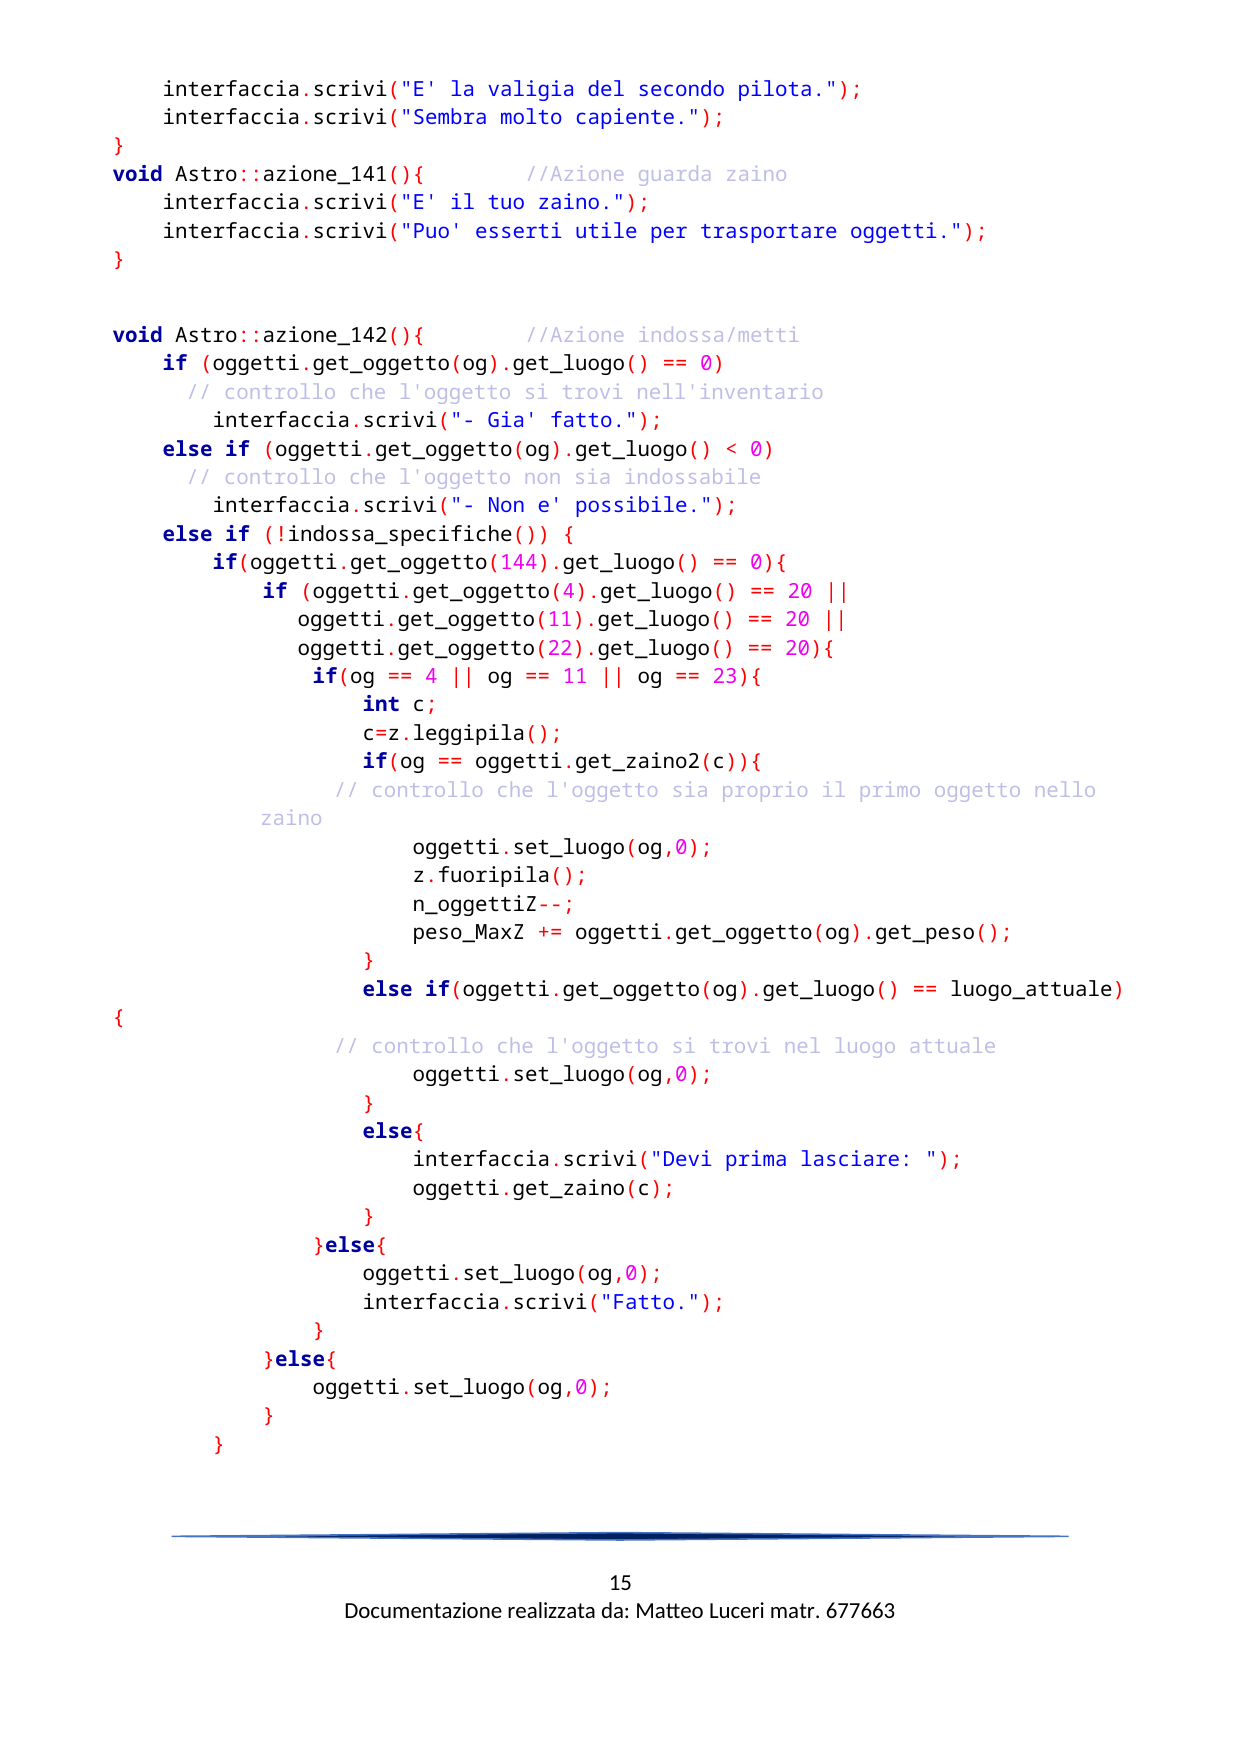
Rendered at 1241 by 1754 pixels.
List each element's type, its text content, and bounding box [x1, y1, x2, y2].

text if(og == oggetti.get_zaino2(c)){ [112, 746, 1128, 775]
text peso_MaxZ += oggetti.get_oggetto(og).get_peso(); [112, 917, 1128, 946]
text void Astro::azione_142(){ //Azione indossa/metti [112, 320, 1128, 348]
text else{ [112, 1116, 1128, 1144]
text } [112, 1201, 1128, 1230]
text } [112, 1401, 1128, 1429]
text } [112, 1429, 1128, 1457]
text else if (!indossa_specifiche()) { [112, 519, 1128, 547]
text else if (oggetti.get_oggetto(og).get_luogo() < 0) [112, 434, 1128, 462]
text if (oggetti.get_oggetto(og).get_luogo() == 0) [112, 348, 1128, 377]
text interfaccia.scrivi("Puo' esserti utile per trasportare oggetti."); [112, 216, 1128, 244]
text // controllo che l'oggetto si trovi nell'inventario [112, 377, 1128, 405]
text // controllo che l'oggetto si trovi nel luogo attuale [334, 1031, 1128, 1059]
text oggetti.set_luogo(og,0); [112, 832, 1128, 860]
text } [112, 1088, 1128, 1116]
text oggetti.set_luogo(og,0); [112, 1258, 1128, 1287]
text if(og == 4 || og == 11 || og == 23){ [112, 661, 1128, 689]
text else if(oggetti.get_oggetto(og).get_luogo() == luogo_attuale){ [112, 974, 1128, 1031]
text interfaccia.scrivi("- Gia' fatto."); [112, 405, 1128, 434]
text interfaccia.scrivi("Sembra molto capiente."); [112, 102, 1128, 131]
text // controllo che l'oggetto non sia indossabile [112, 462, 1128, 491]
text } [112, 1315, 1128, 1344]
text interfaccia.scrivi("Devi prima lasciare: "); [112, 1144, 1128, 1173]
text } [112, 244, 1128, 273]
text if(oggetti.get_oggetto(144).get_luogo() == 0){ [112, 547, 1128, 576]
text oggetti.get_oggetto(22).get_luogo() == 20){ [260, 633, 1128, 661]
text oggetti.set_luogo(og,0); [112, 1059, 1128, 1088]
text oggetti.set_luogo(og,0); [112, 1372, 1128, 1401]
text }else{ [112, 1344, 1128, 1372]
text z.fuoripila(); [112, 860, 1128, 889]
text interfaccia.scrivi("E' il tuo zaino."); [112, 187, 1128, 216]
text oggetti.get_oggetto(11).get_luogo() == 20 || [260, 604, 1128, 633]
text } [112, 131, 1128, 159]
text interfaccia.scrivi("- Non e' possibile."); [112, 491, 1128, 519]
text c=z.leggipila(); [112, 718, 1128, 746]
text int c; [112, 689, 1128, 718]
text // controllo che l'oggetto sia proprio il primo oggetto nello zaino [260, 775, 1128, 832]
text } [112, 946, 1128, 974]
text interfaccia.scrivi("E' la valigia del secondo pilota."); [112, 74, 1128, 102]
text if (oggetti.get_oggetto(4).get_luogo() == 20 || [112, 576, 1128, 604]
text oggetti.get_zaino(c); [112, 1173, 1128, 1201]
text }else{ [112, 1230, 1128, 1258]
text void Astro::azione_141(){ //Azione guarda zaino [112, 159, 1128, 187]
text interfaccia.scrivi("Fatto."); [112, 1287, 1128, 1315]
text n_oggettiZ--; [112, 889, 1128, 917]
